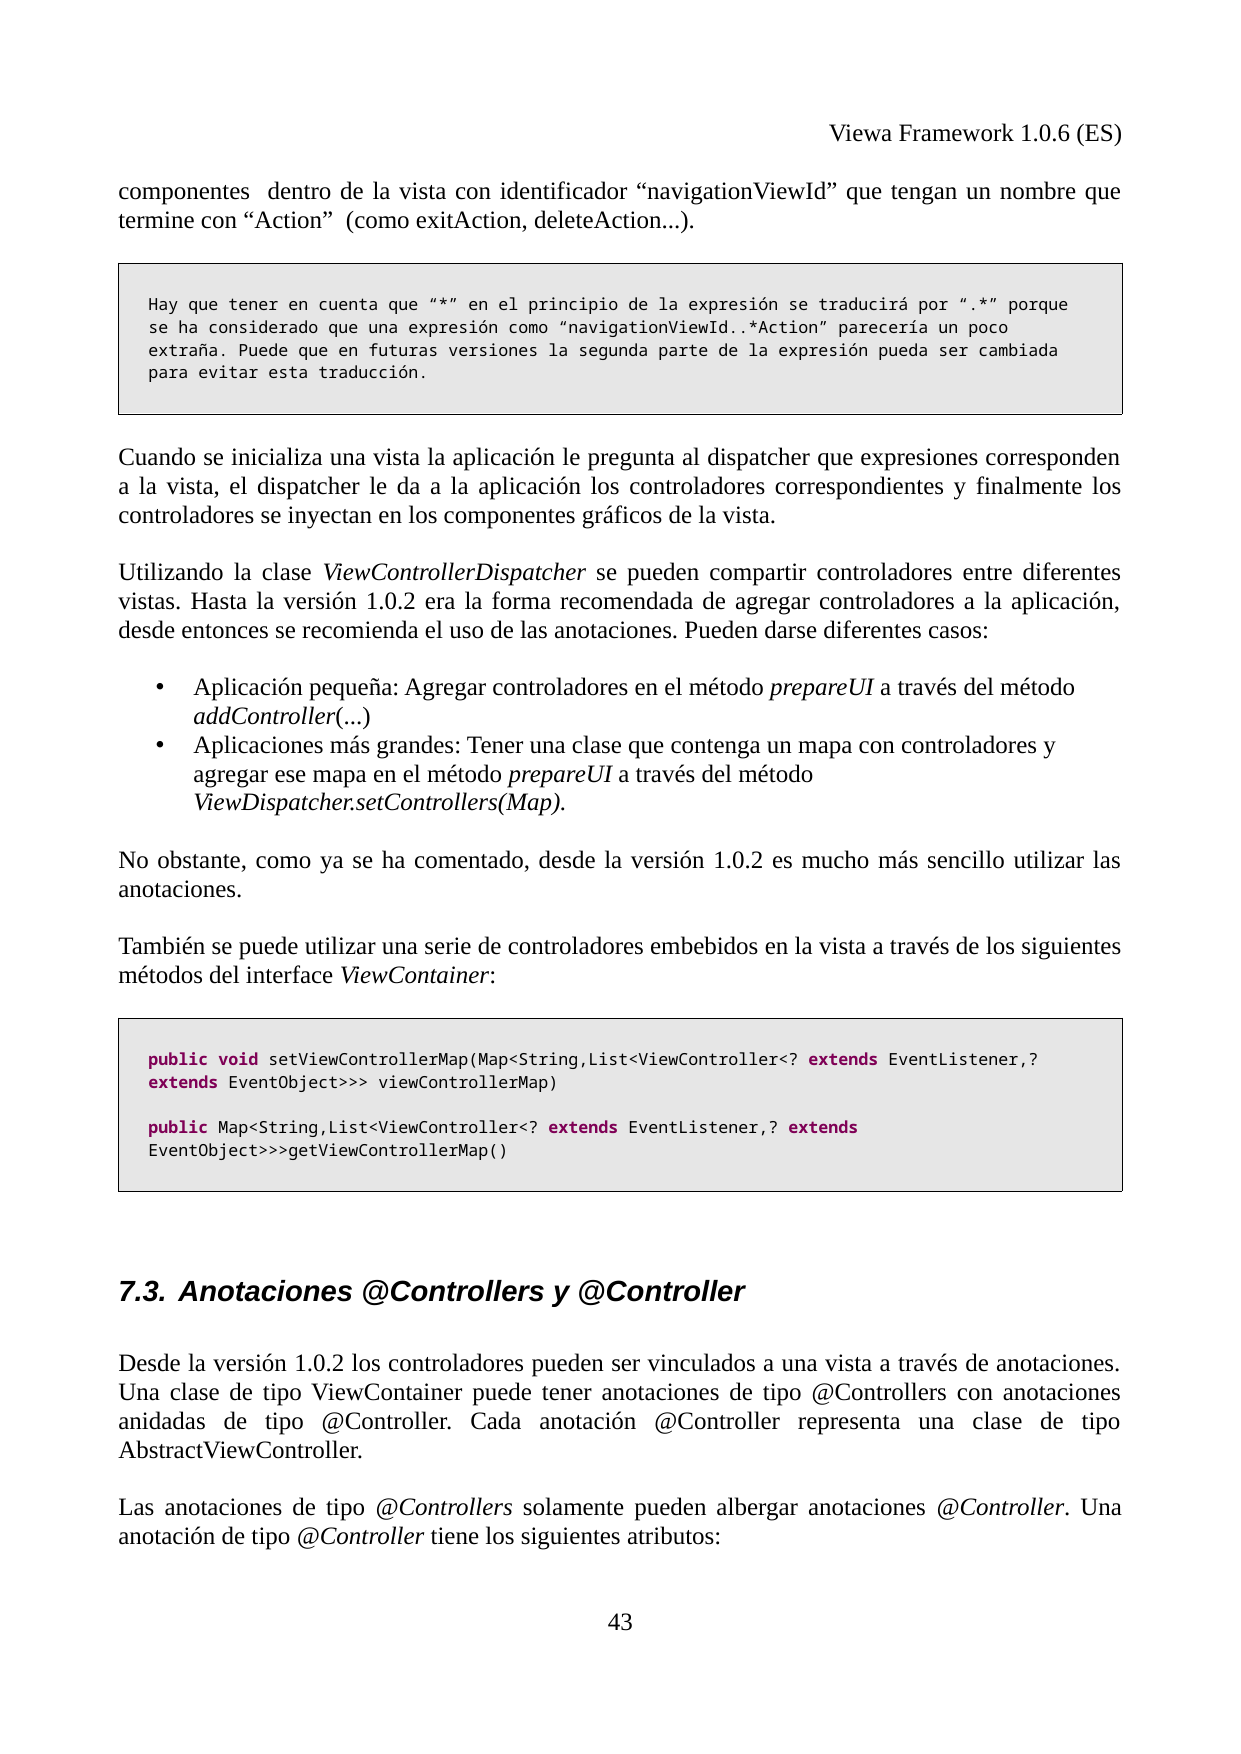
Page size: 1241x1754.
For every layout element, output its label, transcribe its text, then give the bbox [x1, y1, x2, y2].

subtitle Anotaciones @Controllers y @Controller [118, 1274, 1122, 1307]
text Las anotaciones de tipo @Controllers solamente pueden albergar anotaciones @Controller. Una anotación de tipo @Controller tiene los siguientes atributos: [118, 1492, 1122, 1550]
text Utilizando la clase ViewControllerDispatcher se pueden compartir controladores entre diferentes vistas. Hasta la versión 1.0.2 era la forma recomendada de agregar controladores a la aplicación, desde entonces se recomienda el uso de las anotaciones. Pueden darse diferentes casos: [118, 557, 1122, 644]
table_header public void setViewControllerMap(Map<String,List<ViewController<? extends EventListener,?extends EventObject>>> viewControllerMap) public Map<String,List<ViewController<? extends EventListener,? extends EventObject>>>getViewControllerMap() [119, 1019, 1122, 1191]
list Aplicaciones más grandes: Tener una clase que contenga un mapa con controladores y agregar ese mapa en el método prepareUI a través del método ViewDispatcher.setControllers(Map). [156, 730, 1122, 816]
text Desde la versión 1.0.2 los controladores pueden ser vinculados a una vista a través de anotaciones. Una clase de tipo ViewContainer puede tener anotaciones de tipo @Controllers con anotaciones anidadas de tipo @Controller. Cada anotación @Controller representa una clase de tipo AbstractViewController. [118, 1348, 1122, 1463]
table_header Hay que tener en cuenta que “*” en el principio de la expresión se traducirá por “.*” porque se ha considerado que una expresión como “navigationViewId..*Action” parecería un poco extraña. Puede que en futuras versiones la segunda parte de la expresión pueda ser cambiada para evitar esta traducción. [119, 264, 1122, 413]
text Cuando se inicializa una vista la aplicación le pregunta al dispatcher que expresiones corresponden a la vista, el dispatcher le da a la aplicación los controladores correspondientes y finalmente los controladores se inyectan en los componentes gráficos de la vista. [118, 442, 1122, 529]
text También se puede utilizar una serie de controladores embebidos en la vista a través de los siguientes métodos del interface ViewContainer: [118, 931, 1122, 989]
text componentes dentro de la vista con identificador “navigationViewId” que tengan un nombre que termine con “Action” (como exitAction, deleteAction...). [118, 176, 1122, 234]
list Aplicación pequeña: Agregar controladores en el método prepareUI a través del método addController(...) [156, 672, 1122, 730]
text No obstante, como ya se ha comentado, desde la versión 1.0.2 es mucho más sencillo utilizar las anotaciones. [118, 845, 1122, 902]
